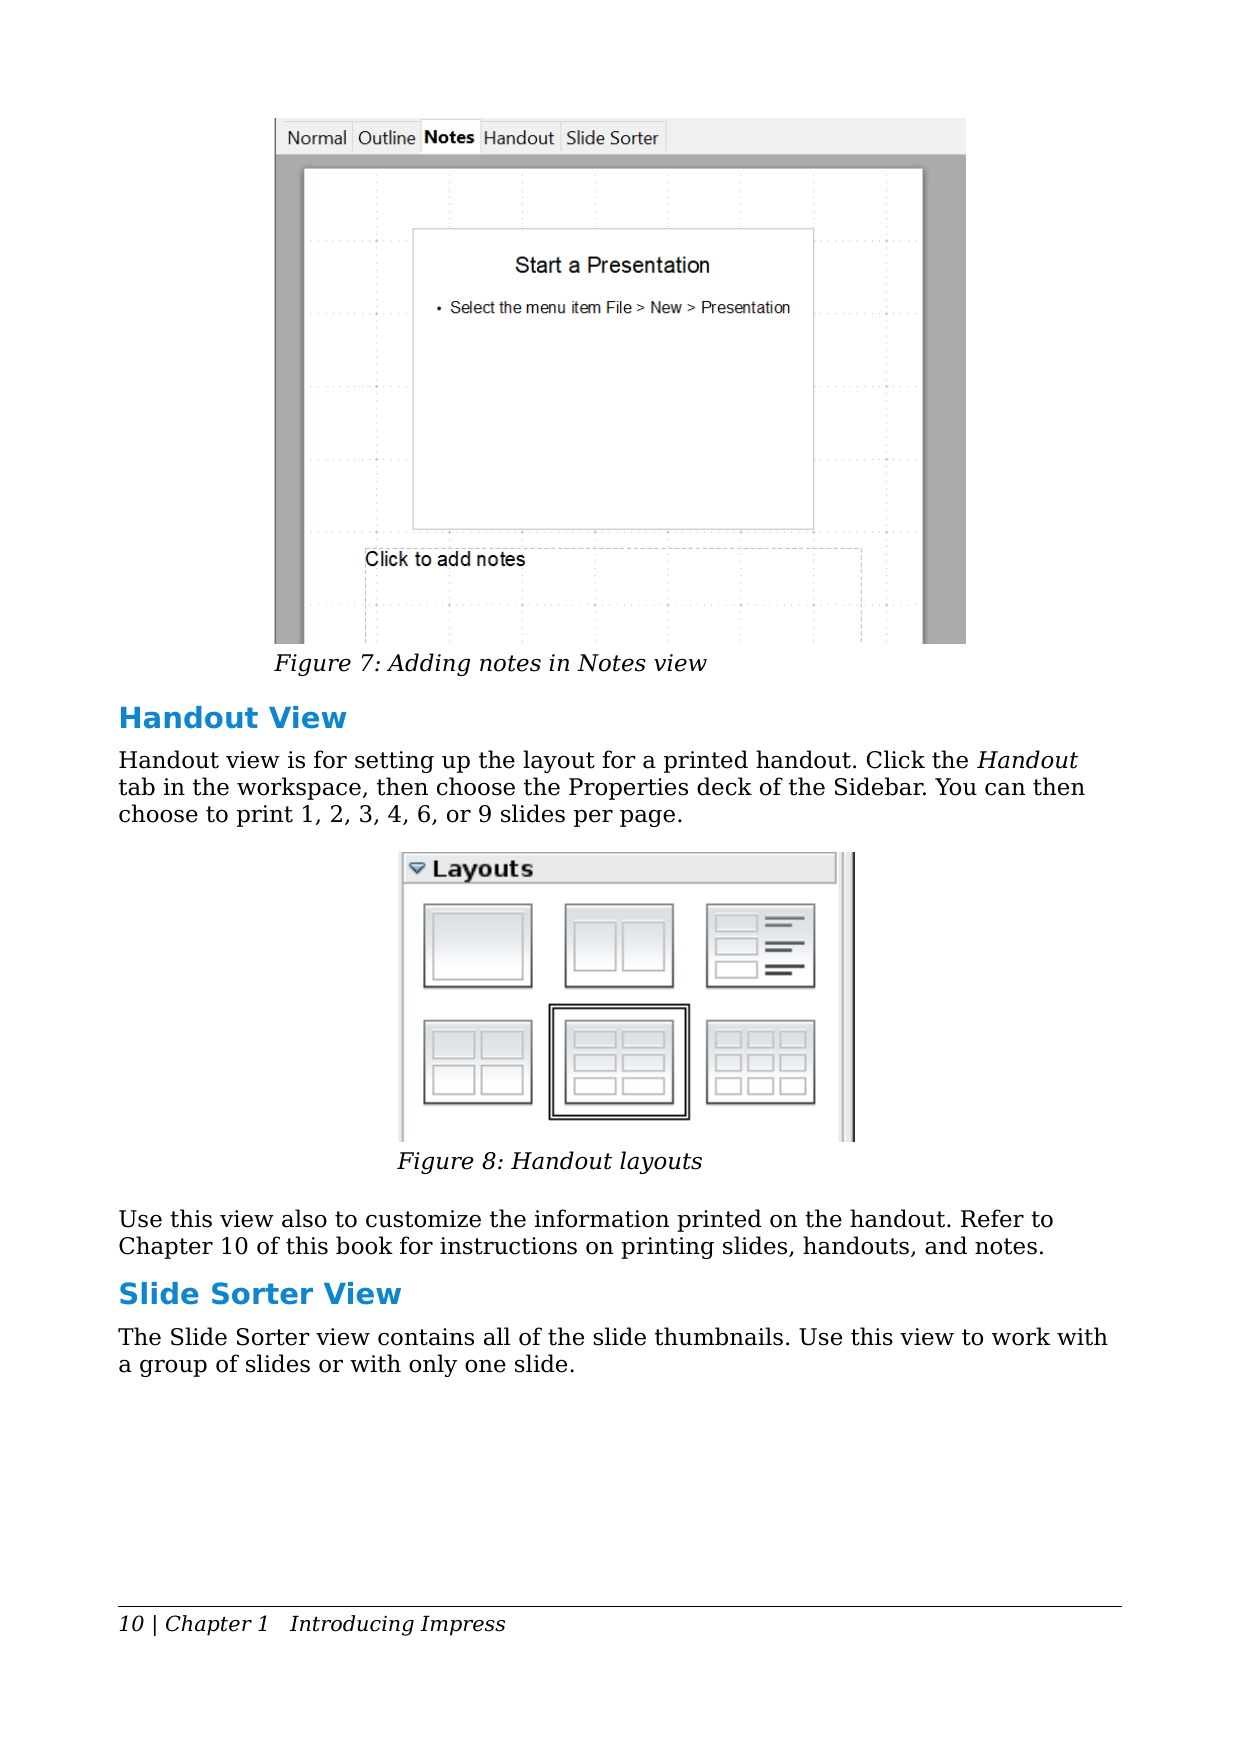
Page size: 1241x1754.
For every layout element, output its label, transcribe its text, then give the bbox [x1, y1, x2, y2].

picture [274, 118, 966, 644]
text Figure 8: Handout layouts [397, 1148, 855, 1175]
subtitle Slide Sorter View [118, 1278, 1122, 1312]
subtitle Handout View [118, 701, 1122, 735]
picture [397, 852, 855, 1142]
text Figure 7: Adding notes in Notes view [274, 650, 966, 677]
text Handout view is for setting up the layout for a printed handout. Click the Handout tab in the workspace, then choose the Properties deck of the Sidebar. You can then choose to print 1, 2, 3, 4, 6, or 9 slides per page. [118, 747, 1122, 827]
text The Slide Sorter view contains all of the slide thumbnails. Use this view to work with a group of slides or with only one slide. [118, 1324, 1122, 1377]
list Use this view also to customize the information printed on the handout. Refer to Chapter 10 of this book for instructions on printing slides, handouts, and notes. [118, 1206, 1122, 1259]
